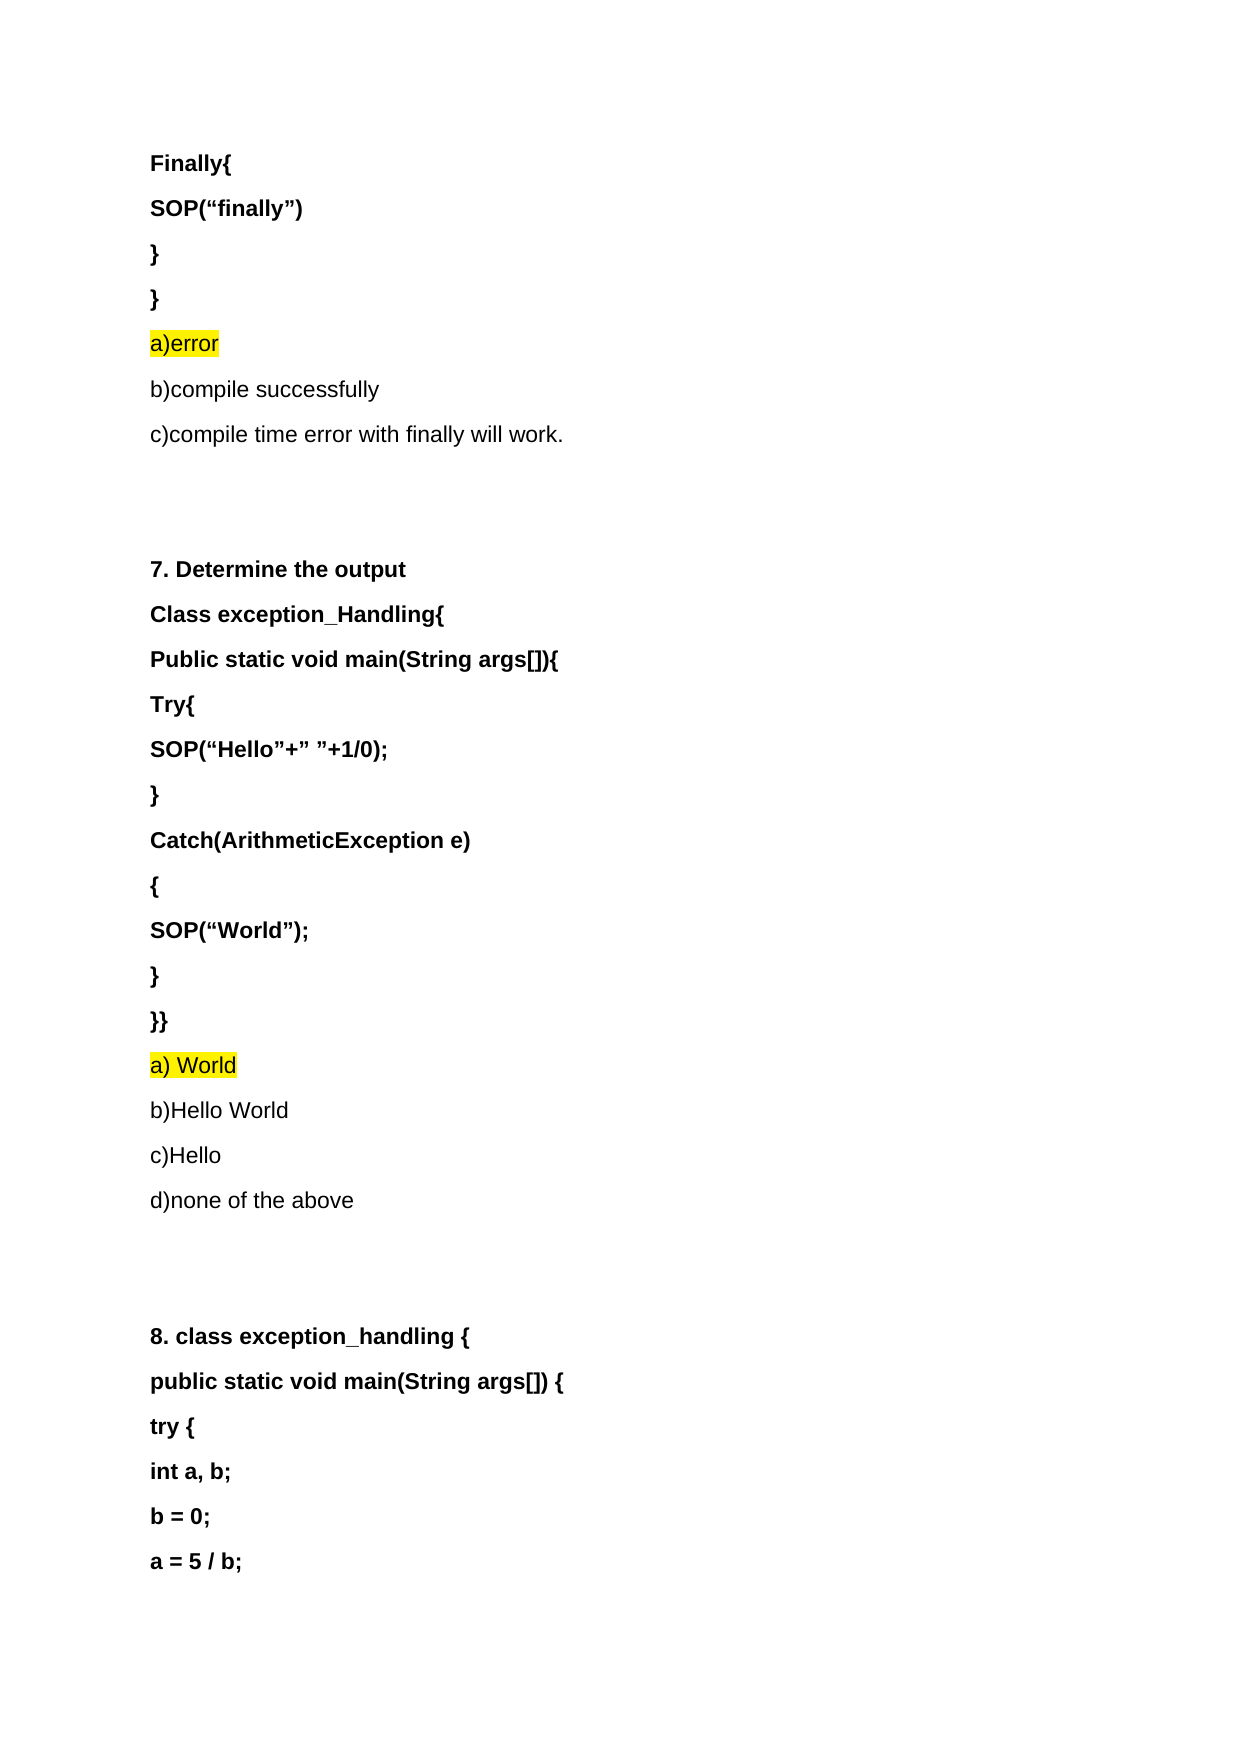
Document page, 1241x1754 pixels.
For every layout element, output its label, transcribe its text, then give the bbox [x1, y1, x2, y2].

text 8. class exception_handling { [150, 1323, 1090, 1349]
text SOP(“World”); [150, 917, 1090, 943]
text } [150, 962, 1090, 988]
text SOP(“Hello”+” ”+1/0); [150, 736, 1090, 763]
text } [150, 781, 1090, 808]
text SOP(“finally”) [150, 195, 1090, 221]
text int a, b; [150, 1458, 1090, 1484]
text { [150, 872, 1090, 898]
text public static void main(String args[]) { [150, 1368, 1090, 1394]
text 7. Determine the output [150, 556, 1090, 582]
text b)compile successfully [150, 376, 1090, 402]
text a) World [150, 1052, 1090, 1078]
text a)error [150, 330, 1090, 357]
text Try{ [150, 691, 1090, 718]
text b)Hello World [150, 1097, 1090, 1123]
text }} [150, 1007, 1090, 1033]
text } [150, 285, 1090, 312]
text b = 0; [150, 1503, 1090, 1529]
text Catch(ArithmeticException e) [150, 827, 1090, 853]
text d)none of the above [150, 1187, 1090, 1214]
text Class exception_Handling{ [150, 601, 1090, 627]
text c)compile time error with finally will work. [150, 421, 1090, 447]
text } [150, 240, 1090, 267]
text a = 5 / b; [150, 1548, 1090, 1574]
text c)Hello [150, 1142, 1090, 1169]
text try { [150, 1413, 1090, 1439]
text Public static void main(String args[]){ [150, 646, 1090, 672]
text Finally{ [150, 150, 1090, 176]
